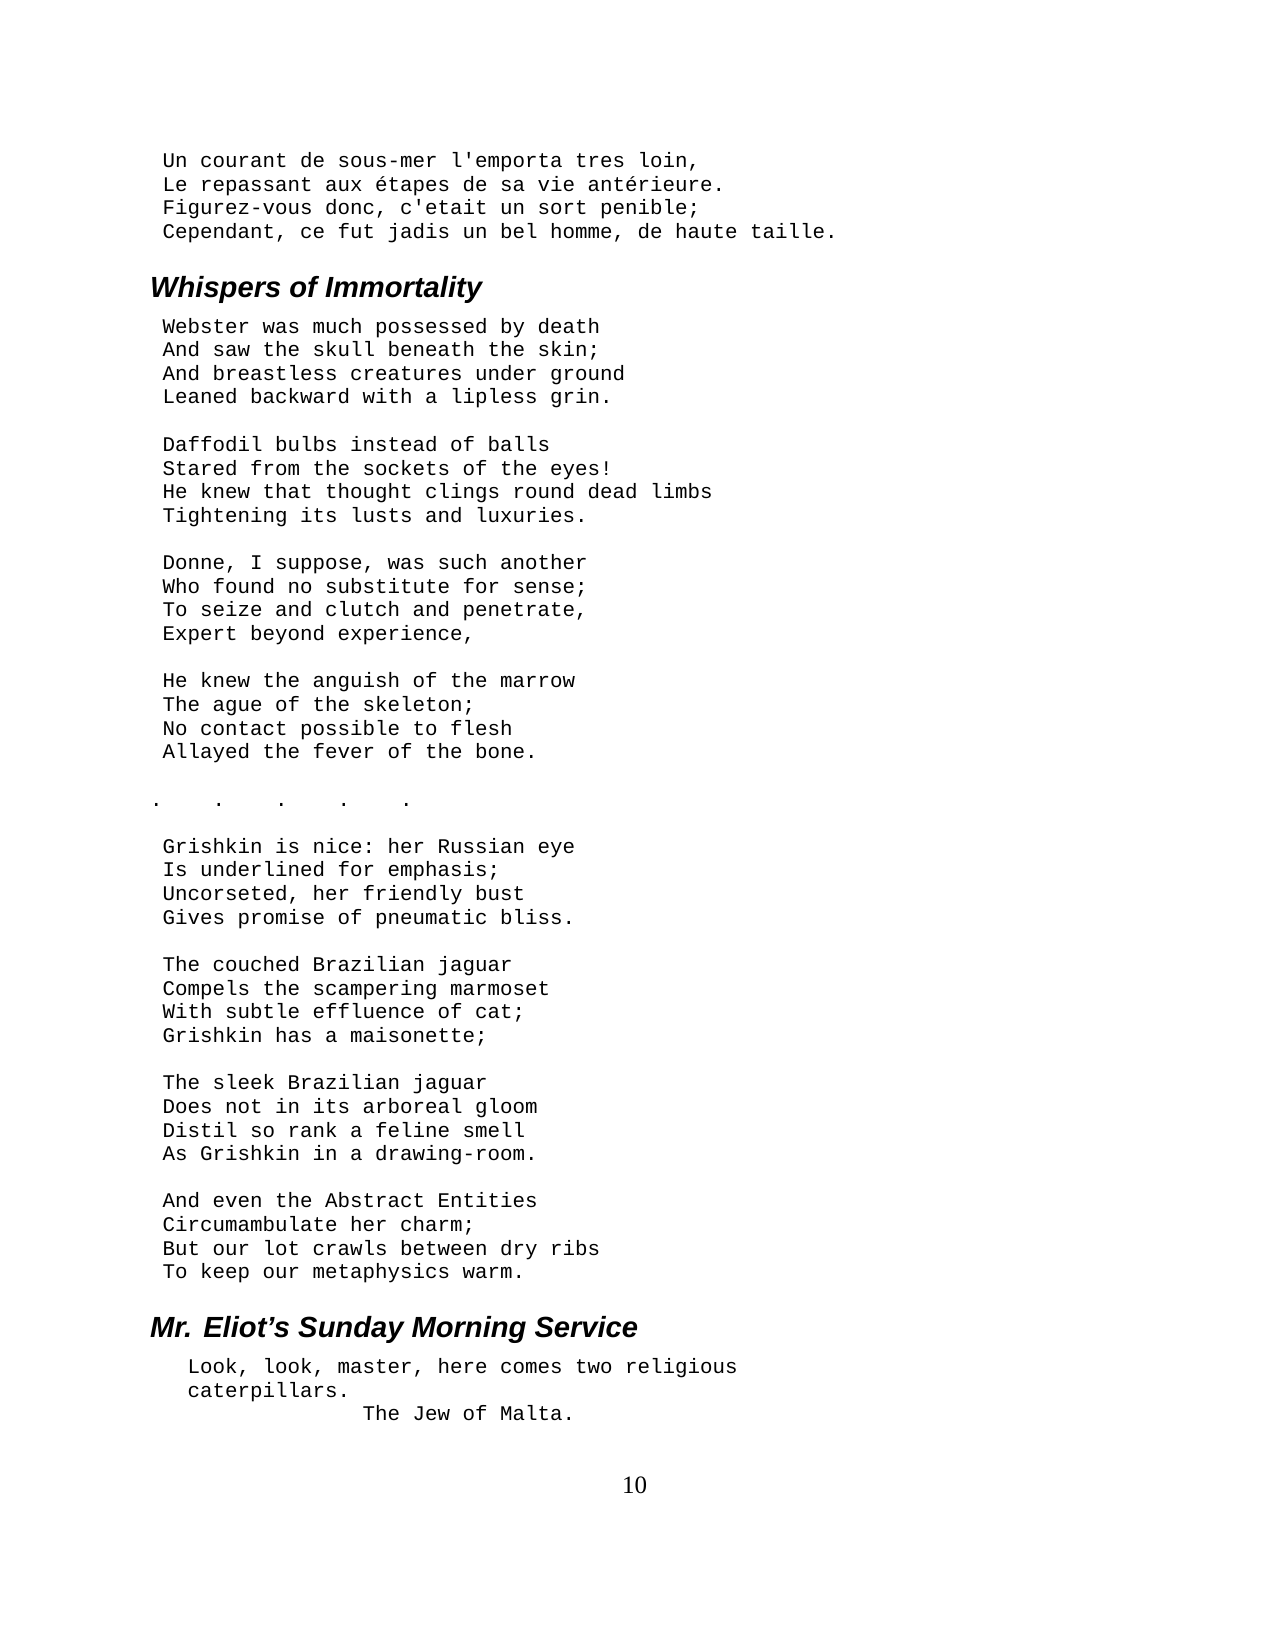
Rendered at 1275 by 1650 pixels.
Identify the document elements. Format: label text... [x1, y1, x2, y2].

text And saw the skull beneath the skin; [150, 339, 1125, 363]
text Allayed the fever of the bone. [150, 741, 1125, 765]
text Is underlined for emphasis; [150, 859, 1125, 883]
text Cependant, ce fut jadis un bel homme, de haute taille. [150, 221, 1125, 244]
text Uncorseted, her friendly bust [150, 883, 1125, 907]
text Webster was much possessed by death [150, 316, 1125, 339]
text And breastless creatures under ground [150, 363, 1125, 387]
subtitle Whispers of Immortality [150, 269, 1125, 303]
text Un courant de sous-mer l'emporta tres loin, [150, 150, 1125, 174]
text Stared from the sockets of the eyes! [150, 457, 1125, 481]
text Grishkin is nice: her Russian eye [150, 836, 1125, 859]
text Tightening its lusts and luxuries. [150, 505, 1125, 528]
text He knew the anguish of the marrow [150, 670, 1125, 694]
text Figurez-vous donc, c'etait un sort penible; [150, 197, 1125, 221]
text Who found no substitute for sense; [150, 576, 1125, 599]
text To seize and clutch and penetrate, [150, 599, 1125, 623]
subtitle Mr. Eliot’s Sunday Morning Service [150, 1310, 1125, 1344]
text Donne, I suppose, was such another [150, 552, 1125, 576]
text As Grishkin in a drawing-room. [150, 1143, 1125, 1167]
text caterpillars. [150, 1380, 1125, 1403]
text No contact possible to flesh [150, 718, 1125, 741]
text The sleek Brazilian jaguar [150, 1072, 1125, 1096]
text And even the Abstract Entities [150, 1191, 1125, 1214]
text The ague of the skeleton; [150, 694, 1125, 718]
text Expert beyond experience, [150, 623, 1125, 647]
text The Jew of Malta. [150, 1403, 1125, 1427]
text Distil so rank a feline smell [150, 1119, 1125, 1143]
text . . . . . [150, 788, 1125, 812]
text The couched Brazilian jaguar [150, 954, 1125, 978]
text Compels the scampering marmoset [150, 978, 1125, 1001]
text Look, look, master, here comes two religious [150, 1356, 1125, 1380]
text Grishkin has a maisonette; [150, 1025, 1125, 1049]
text Leaned backward with a lipless grin. [150, 387, 1125, 410]
text Circumambulate her charm; [150, 1214, 1125, 1238]
text Daffodil bulbs instead of balls [150, 434, 1125, 457]
text But our lot crawls between dry ribs [150, 1238, 1125, 1261]
text He knew that thought clings round dead limbs [150, 481, 1125, 505]
text Gives promise of pneumatic bliss. [150, 907, 1125, 930]
text To keep our metaphysics warm. [150, 1261, 1125, 1285]
text With subtle effluence of cat; [150, 1001, 1125, 1025]
text Le repassant aux étapes de sa vie antérieure. [150, 174, 1125, 197]
text Does not in its arboreal gloom [150, 1096, 1125, 1119]
